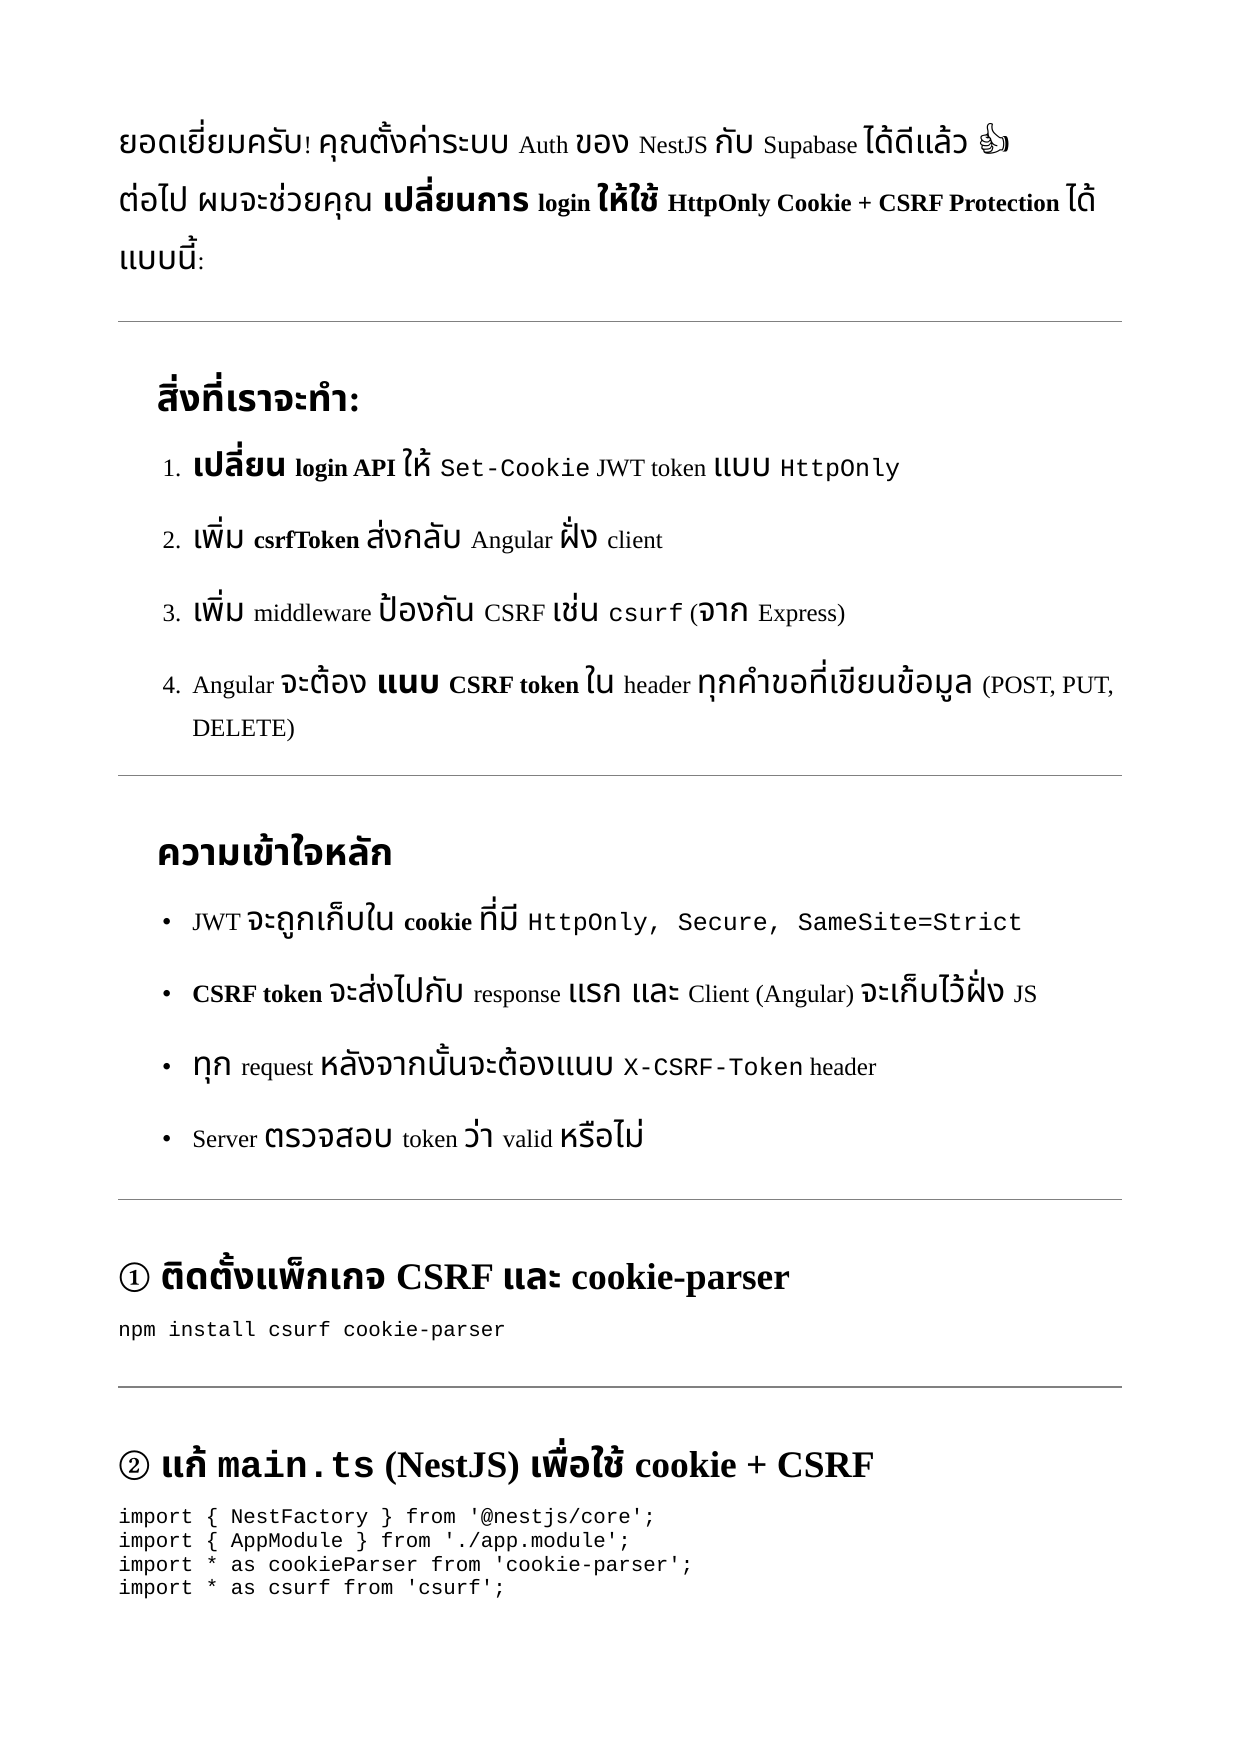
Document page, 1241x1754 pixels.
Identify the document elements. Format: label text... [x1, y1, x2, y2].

list เพิ่ม middleware ป้องกัน CSRF เช่น csurf (จาก Express) [162, 586, 1122, 636]
list CSRF token จะส่งไปกับ response แรก และ Client (Angular) จะเก็บไว้ฝั่ง JS [162, 967, 1122, 1018]
text import * as cookieParser from 'cookie-parser'; [118, 1554, 1122, 1577]
text import { AppModule } from './app.module'; [118, 1530, 1122, 1554]
subtitle ② แก้ main.ts (NestJS) เพื่อใช้ cookie + CSRF [118, 1437, 1122, 1494]
subtitle ✅ สิ่งที่เราจะทำ: [118, 372, 1122, 428]
list Server ตรวจสอบ token ว่า valid หรือไม่ [162, 1112, 1122, 1163]
list JWT จะถูกเก็บใน cookie ที่มี HttpOnly, Secure, SameSite=Strict [162, 895, 1122, 945]
text import * as csurf from 'csurf'; [118, 1577, 1122, 1601]
text npm install csurf cookie-parser [118, 1319, 1122, 1343]
text import { NestFactory } from '@nestjs/core'; [118, 1506, 1122, 1530]
subtitle 🧠 ความเข้าใจหลัก [118, 826, 1122, 882]
list ทุก request หลังจากนั้นจะต้องแนบ X-CSRF-Token header [162, 1040, 1122, 1090]
list เปลี่ยน login API ให้ Set-Cookie JWT token แบบ HttpOnly [162, 441, 1122, 491]
subtitle ① ติดตั้งแพ็กเกจ CSRF และ cookie-parser [118, 1250, 1122, 1307]
text ยอดเยี่ยมครับ! คุณตั้งค่าระบบ Auth ของ NestJS กับ Supabase ได้ดีแล้ว 👍 ต่อไป ผมจะช่วยคุณ เปลี่ยนการ login ให้ใช้ HttpOnly Cookie + CSRF Protection ได้แบบนี้: [118, 118, 1122, 284]
list Angular จะต้อง แนบ CSRF token ใน header ทุกคำขอที่เขียนข้อมูล (POST, PUT, DELETE) [162, 658, 1122, 742]
list เพิ่ม csrfToken ส่งกลับ Angular ฝั่ง client [162, 513, 1122, 564]
